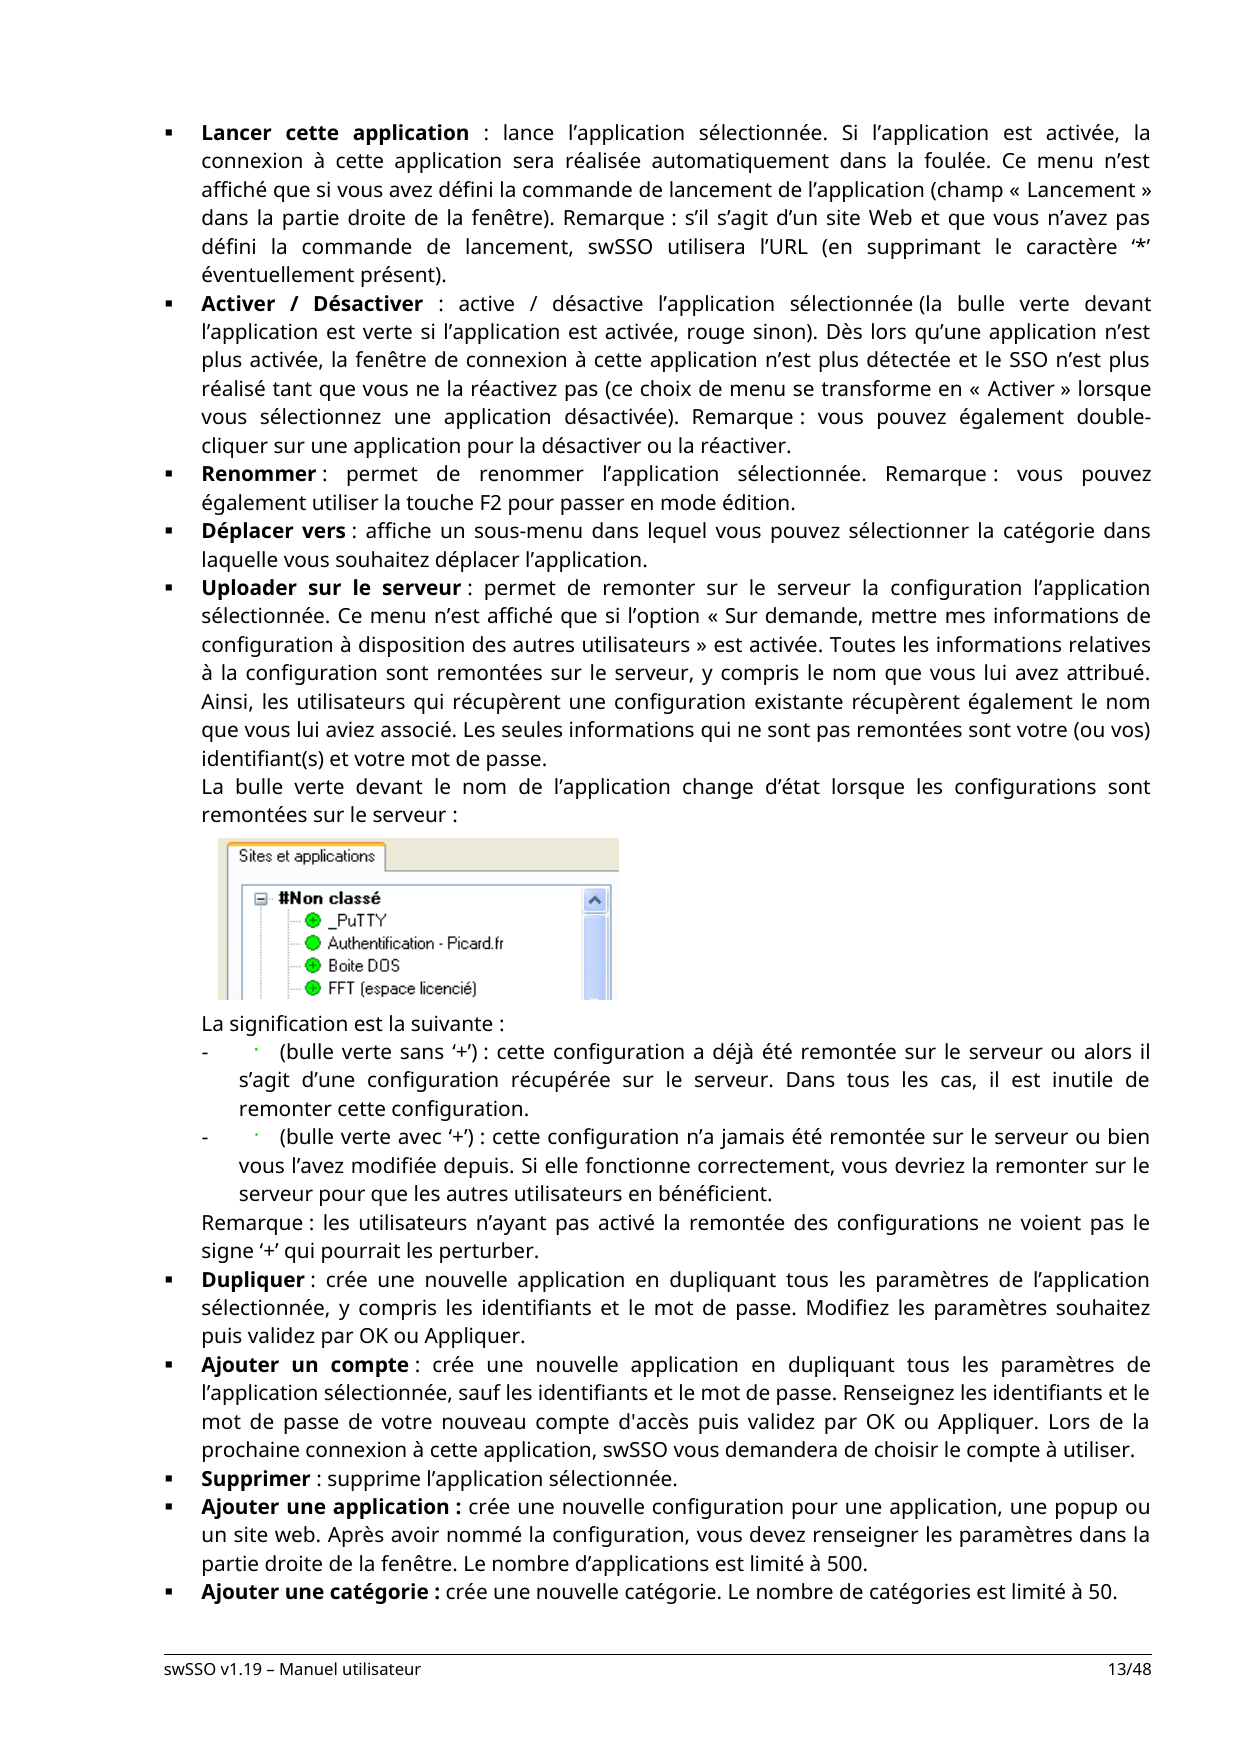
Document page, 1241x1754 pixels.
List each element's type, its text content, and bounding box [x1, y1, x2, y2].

text Remarque : les utilisateurs n’ayant pas activé la remontée des configurations ne voient pas le signe ‘+’ qui pourrait les perturber. [201, 1208, 1152, 1265]
list Activer / Désactiver : active / désactive l’application sélectionnée (la bulle verte devant l’application est verte si l’application est activée, rouge sinon). Dès lors qu’une application n’est plus activée, la fenêtre de connexion à cette application n’est plus détectée et le SSO n’est plus réalisé tant que vous ne la réactivez pas (ce choix de menu se transforme en « Activer » lorsque vous sélectionnez une application désactivée). Remarque : vous pouvez également double-cliquer sur une application pour la désactiver ou la réactiver. [164, 289, 1152, 459]
list Ajouter une catégorie : crée une nouvelle catégorie. Le nombre de catégories est limité à 50. [164, 1577, 1152, 1606]
picture [217, 838, 619, 1000]
text La bulle verte devant le nom de l’application change d’état lorsque les configurations sont remontées sur le serveur : [201, 772, 1152, 829]
list Ajouter un compte : crée une nouvelle application en dupliquant tous les paramètres de l’application sélectionnée, sauf les identifiants et le mot de passe. Renseignez les identifiants et le mot de passe de votre nouveau compte d'accès puis validez par OK ou Appliquer. Lors de la prochaine connexion à cette application, swSSO vous demandera de choisir le compte à utiliser. [164, 1350, 1152, 1464]
list Renommer : permet de renommer l’application sélectionnée. Remarque : vous pouvez également utiliser la touche F2 pour passer en mode édition. [164, 459, 1152, 516]
list (bulle verte sans ‘+’) : cette configuration a déjà été remontée sur le serveur ou alors il s’agit d’une configuration récupérée sur le serveur. Dans tous les cas, il est inutile de remonter cette configuration. [201, 1037, 1152, 1122]
list Déplacer vers : affiche un sous-menu dans lequel vous pouvez sélectionner la catégorie dans laquelle vous souhaitez déplacer l’application. [164, 516, 1152, 573]
list Dupliquer : crée une nouvelle application en dupliquant tous les paramètres de l’application sélectionnée, y compris les identifiants et le mot de passe. Modifiez les paramètres souhaitez puis validez par OK ou Appliquer. [164, 1265, 1152, 1350]
list Lancer cette application : lance l’application sélectionnée. Si l’application est activée, la connexion à cette application sera réalisée automatiquement dans la foulée. Ce menu n’est affiché que si vous avez défini la commande de lancement de l’application (champ « Lancement » dans la partie droite de la fenêtre). Remarque : s’il s’agit d’un site Web et que vous n’avez pas défini la commande de lancement, swSSO utilisera l’URL (en supprimant le caractère ‘*’ éventuellement présent). [164, 118, 1152, 289]
list Uploader sur le serveur : permet de remonter sur le serveur la configuration l’application sélectionnée. Ce menu n’est affiché que si l’option « Sur demande, mettre mes informations de configuration à disposition des autres utilisateurs » est activée. Toutes les informations relatives à la configuration sont remontées sur le serveur, y compris le nom que vous lui avez attribué. Ainsi, les utilisateurs qui récupèrent une configuration existante récupèrent également le nom que vous lui aviez associé. Les seules informations qui ne sont pas remontées sont votre (ou vos) identifiant(s) et votre mot de passe. [164, 573, 1152, 772]
list Supprimer : supprime l’application sélectionnée. [164, 1464, 1152, 1492]
text La signification est la suivante : [201, 1009, 1152, 1037]
list (bulle verte avec ‘+’) : cette configuration n’a jamais été remontée sur le serveur ou bien vous l’avez modifiée depuis. Si elle fonctionne correctement, vous devriez la remonter sur le serveur pour que les autres utilisateurs en bénéficient. [201, 1122, 1152, 1208]
list Ajouter une application : crée une nouvelle configuration pour une application, une popup ou un site web. Après avoir nommé la configuration, vous devez renseigner les paramètres dans la partie droite de la fenêtre. Le nombre d’applications est limité à 500. [164, 1492, 1152, 1577]
